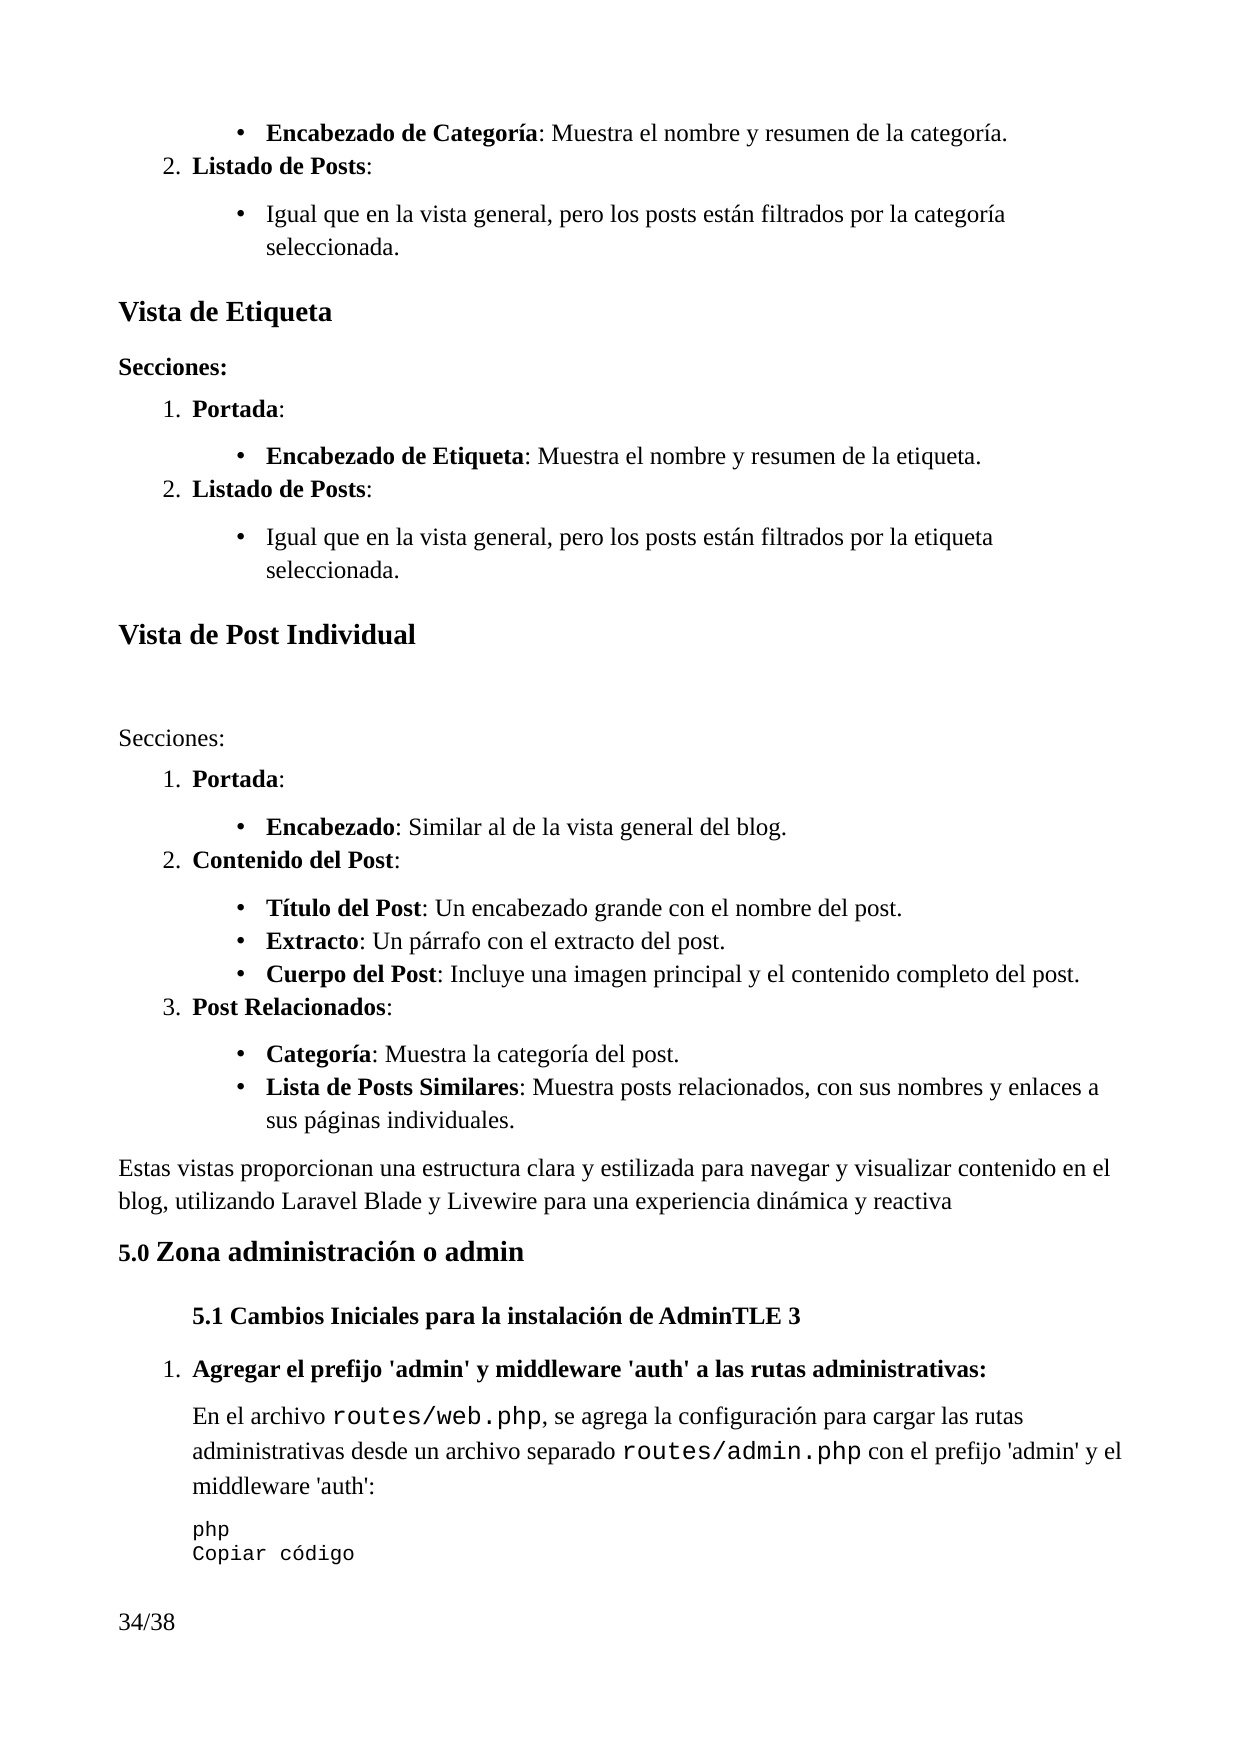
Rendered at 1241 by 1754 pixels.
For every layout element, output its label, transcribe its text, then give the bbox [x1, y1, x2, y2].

list Portada: [162, 394, 1122, 422]
list En el archivo routes/web.php, se agrega la configuración para cargar las rutas administrativas desde un archivo separado routes/admin.php con el prefijo 'admin' y el middleware 'auth': [162, 1401, 1122, 1500]
list Post Relacionados: [162, 992, 1122, 1021]
text Estas vistas proporcionan una estructura clara y estilizada para navegar y visualizar contenido en el blog, utilizando Laravel Blade y Livewire para una experiencia dinámica y reactiva [118, 1153, 1122, 1215]
list Agregar el prefijo 'admin' y middleware 'auth' a las rutas administrativas: [162, 1354, 1122, 1382]
list Lista de Posts Similares: Muestra posts relacionados, con sus nombres y enlaces a sus páginas individuales. [236, 1072, 1122, 1134]
list Listado de Posts: [162, 474, 1122, 503]
subtitle Secciones: [118, 352, 1122, 381]
list Cuerpo del Post: Incluye una imagen principal y el contenido completo del post. [236, 959, 1122, 988]
subtitle Vista de Post Individual [118, 617, 1122, 651]
list Encabezado de Etiqueta: Muestra el nombre y resumen de la etiqueta. [236, 441, 1122, 470]
list Igual que en la vista general, pero los posts están filtrados por la categoría seleccionada. [236, 199, 1122, 261]
list Igual que en la vista general, pero los posts están filtrados por la etiqueta seleccionada. [236, 522, 1122, 584]
list Título del Post: Un encabezado grande con el nombre del post. [236, 893, 1122, 922]
list Encabezado de Categoría: Muestra el nombre y resumen de la categoría. [236, 118, 1122, 147]
list Extracto: Un párrafo con el extracto del post. [236, 926, 1122, 954]
list Categoría: Muestra la categoría del post. [236, 1039, 1122, 1068]
list Encabezado: Similar al de la vista general del blog. [236, 812, 1122, 841]
list Copiar código [162, 1543, 1122, 1566]
list Contenido del Post: [162, 845, 1122, 874]
text 5.1 Cambios Iniciales para la instalación de AdminTLE 3 [118, 1301, 1122, 1329]
list Portada: [162, 764, 1122, 793]
text 5.0 Zona administración o admin [118, 1234, 1122, 1267]
subtitle Secciones: [118, 723, 1122, 752]
list php [162, 1519, 1122, 1543]
subtitle Vista de Etiqueta [118, 294, 1122, 327]
list Listado de Posts: [162, 151, 1122, 180]
